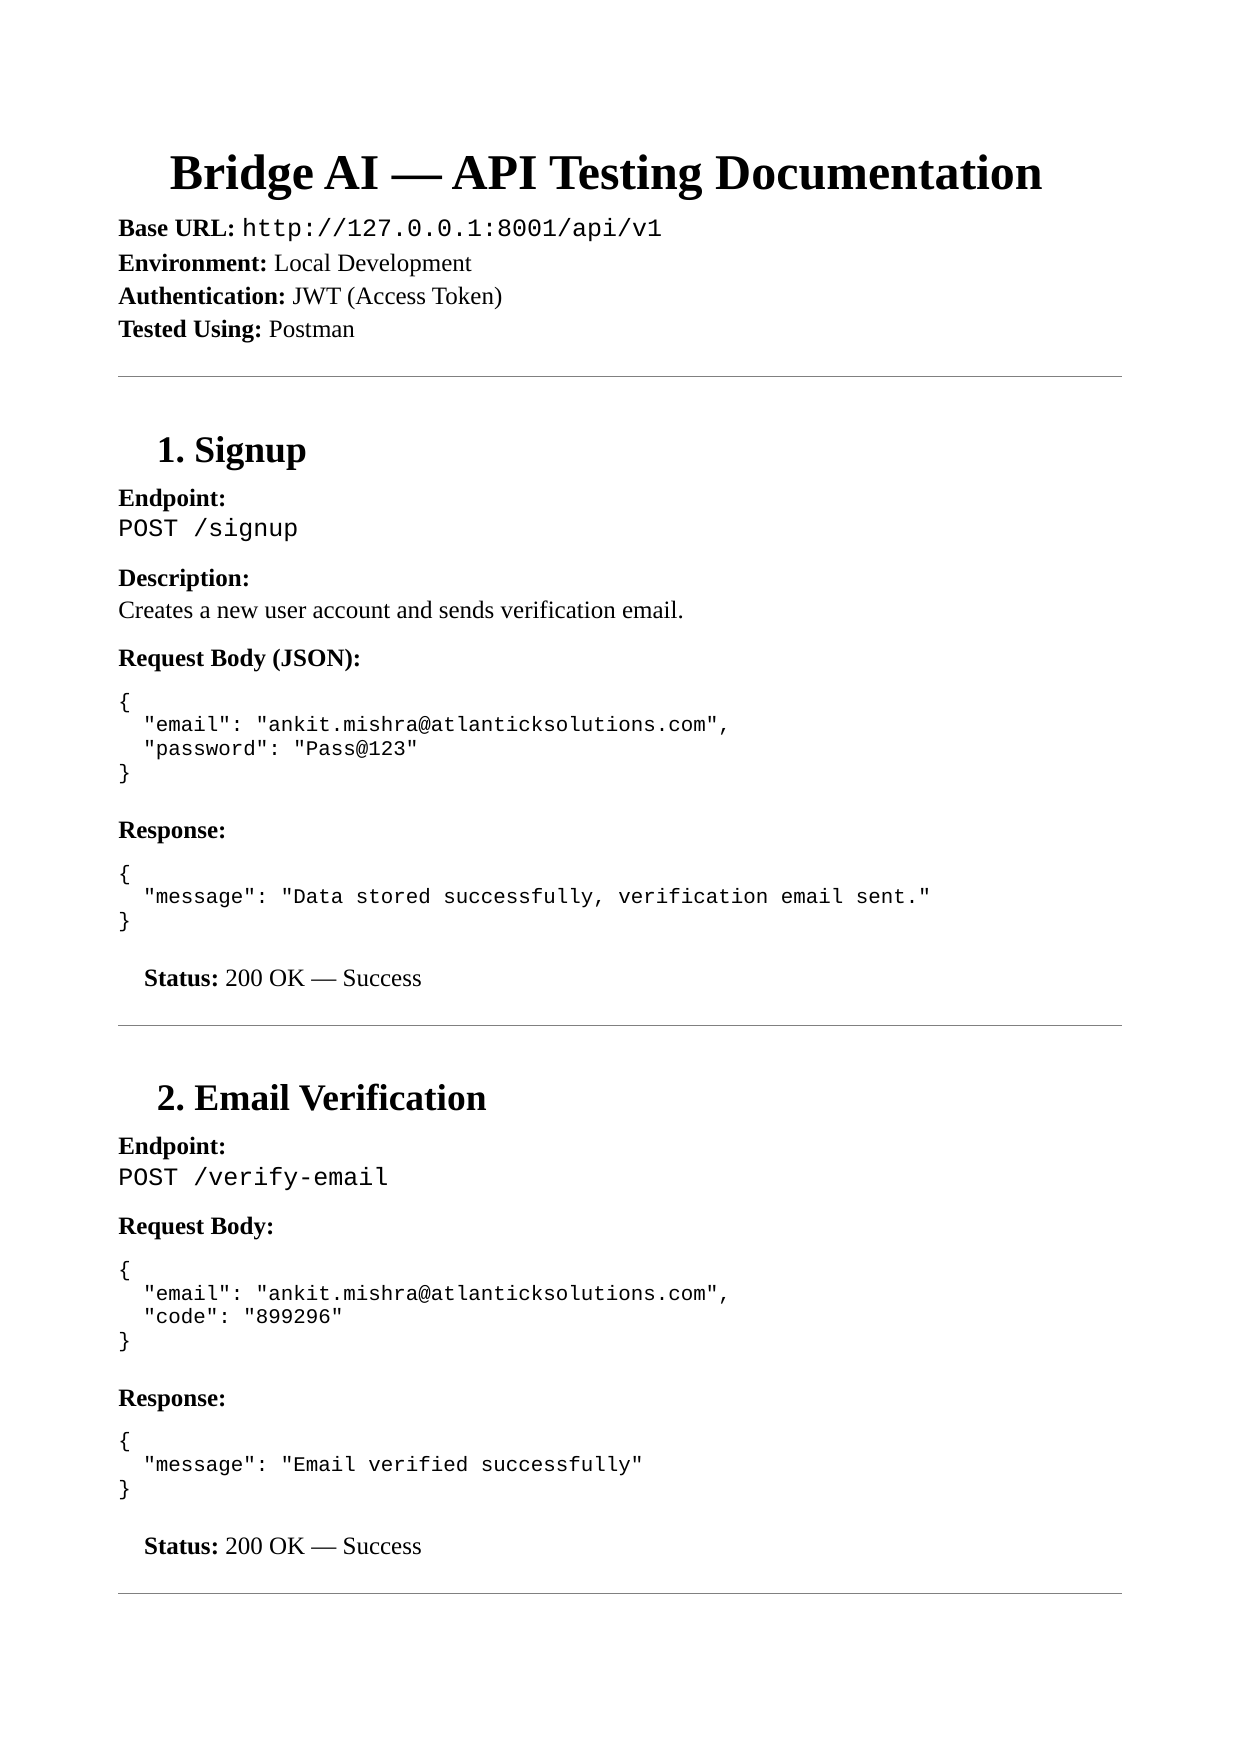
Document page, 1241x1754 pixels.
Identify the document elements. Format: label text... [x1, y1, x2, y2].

text "message": "Email verified successfully" [118, 1454, 1122, 1478]
text { [118, 862, 1122, 886]
text "email": "ankit.mishra@atlanticksolutions.com", [118, 714, 1122, 738]
text "message": "Data stored successfully, verification email sent." [118, 886, 1122, 910]
subtitle 🧩 1. Signup [118, 427, 1122, 470]
text { [118, 691, 1122, 714]
text Response: [118, 815, 1122, 844]
text Base URL: http://127.0.0.1:8001/api/v1 Environment: Local Development Authentication: JWT (Access Token) Tested Using: Postman [118, 213, 1122, 343]
text "email": "ankit.mishra@atlanticksolutions.com", [118, 1282, 1122, 1306]
text Endpoint: POST /signup [118, 483, 1122, 544]
text Description: Creates a new user account and sends verification email. [118, 563, 1122, 624]
text Response: [118, 1383, 1122, 1412]
text Request Body (JSON): [118, 643, 1122, 672]
text "code": "899296" [118, 1306, 1122, 1330]
text Endpoint: POST /verify-email [118, 1131, 1122, 1192]
subtitle 📨 2. Email Verification [118, 1076, 1122, 1119]
text "password": "Pass@123" [118, 738, 1122, 762]
text } [118, 1478, 1122, 1501]
text Request Body: [118, 1211, 1122, 1240]
text ✅ Status: 200 OK — Success [118, 963, 1122, 992]
text } [118, 910, 1122, 933]
text } [118, 1330, 1122, 1353]
text ✅ Status: 200 OK — Success [118, 1531, 1122, 1560]
subtitle 🚀 Bridge AI — API Testing Documentation [118, 143, 1122, 201]
text { [118, 1259, 1122, 1282]
text { [118, 1431, 1122, 1454]
text } [118, 762, 1122, 785]
